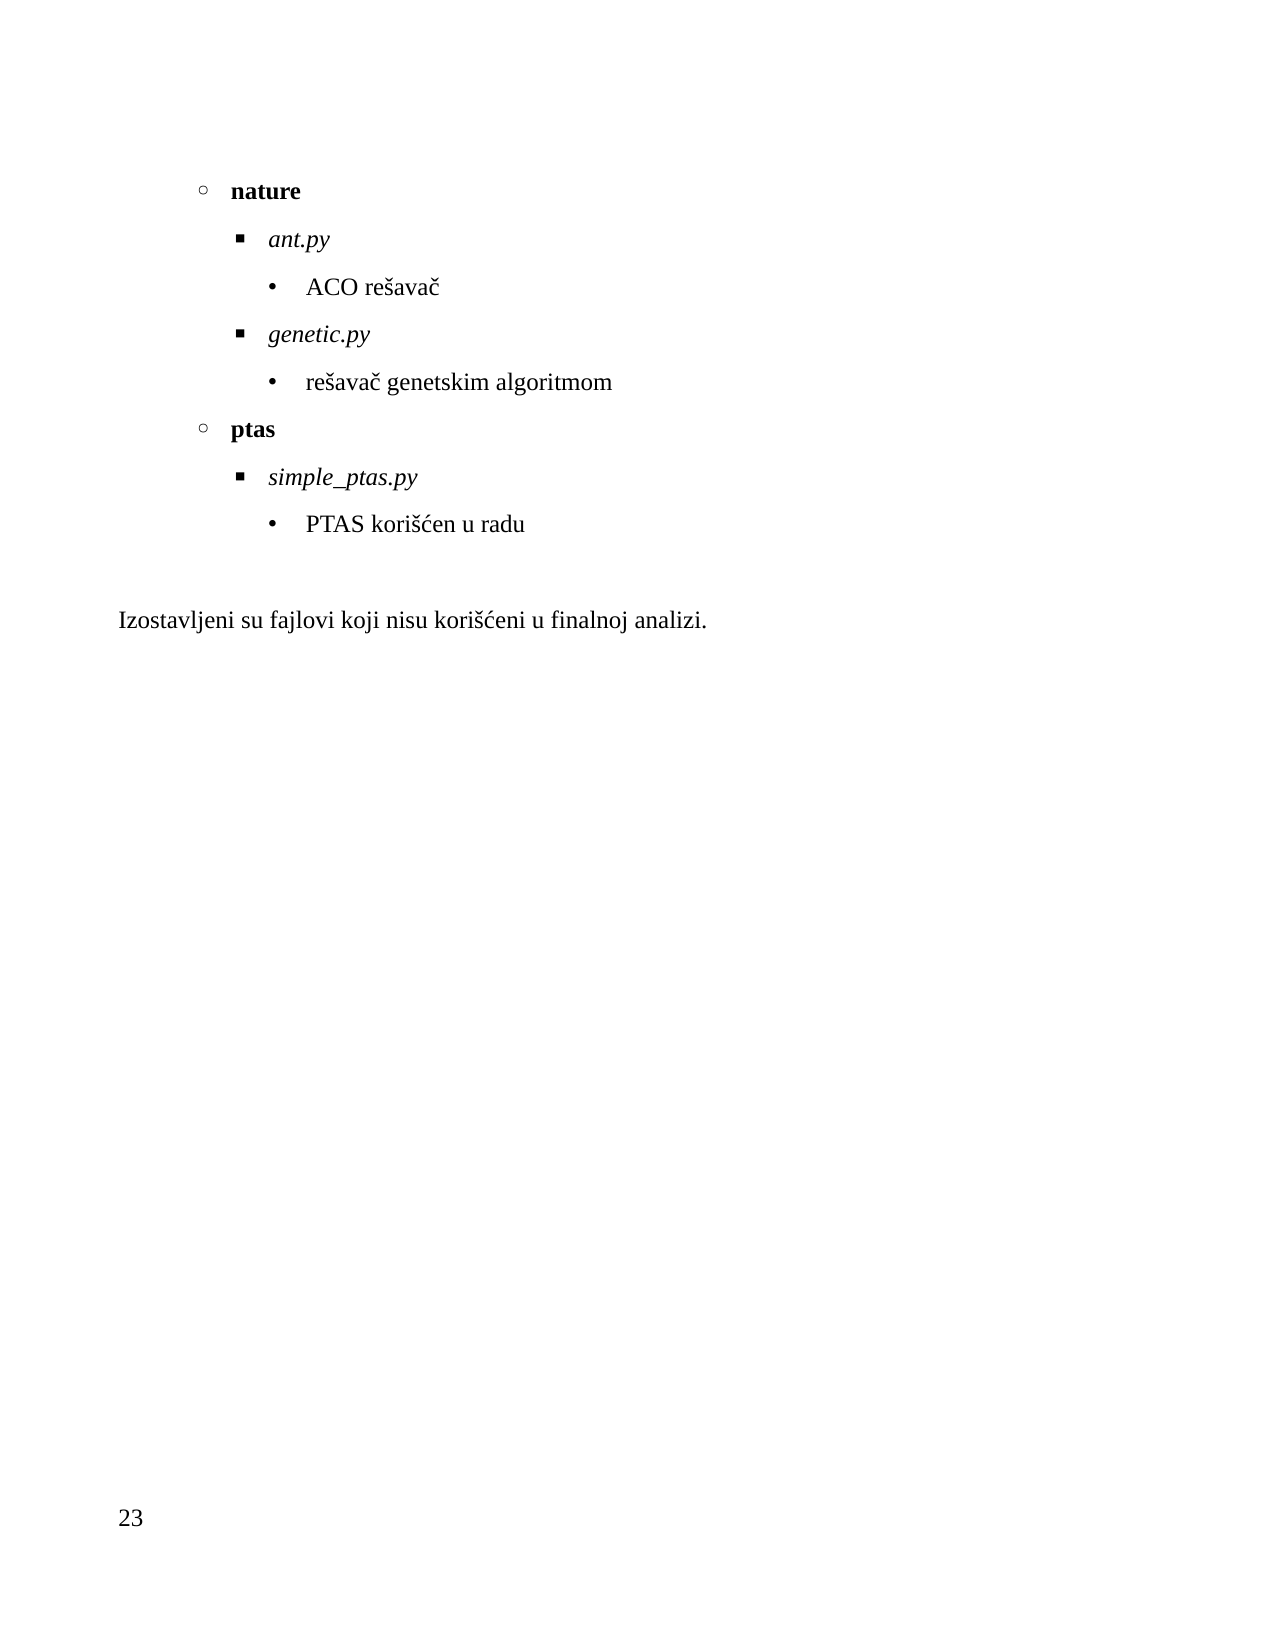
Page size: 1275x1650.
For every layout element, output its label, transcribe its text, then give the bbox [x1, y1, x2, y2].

list ant.py [231, 224, 1157, 253]
list ACO rešavač [268, 272, 1157, 300]
list PTAS korišćen u radu [268, 509, 1157, 538]
list nature [193, 176, 1157, 205]
list simple_ptas.py [231, 462, 1157, 491]
text Izostavljeni su fajlovi koji nisu korišćeni u finalnoj analizi. [118, 605, 1157, 633]
list genetic.py [231, 319, 1157, 348]
list ptas [193, 414, 1157, 443]
list rešavač genetskim algoritmom [268, 367, 1157, 396]
